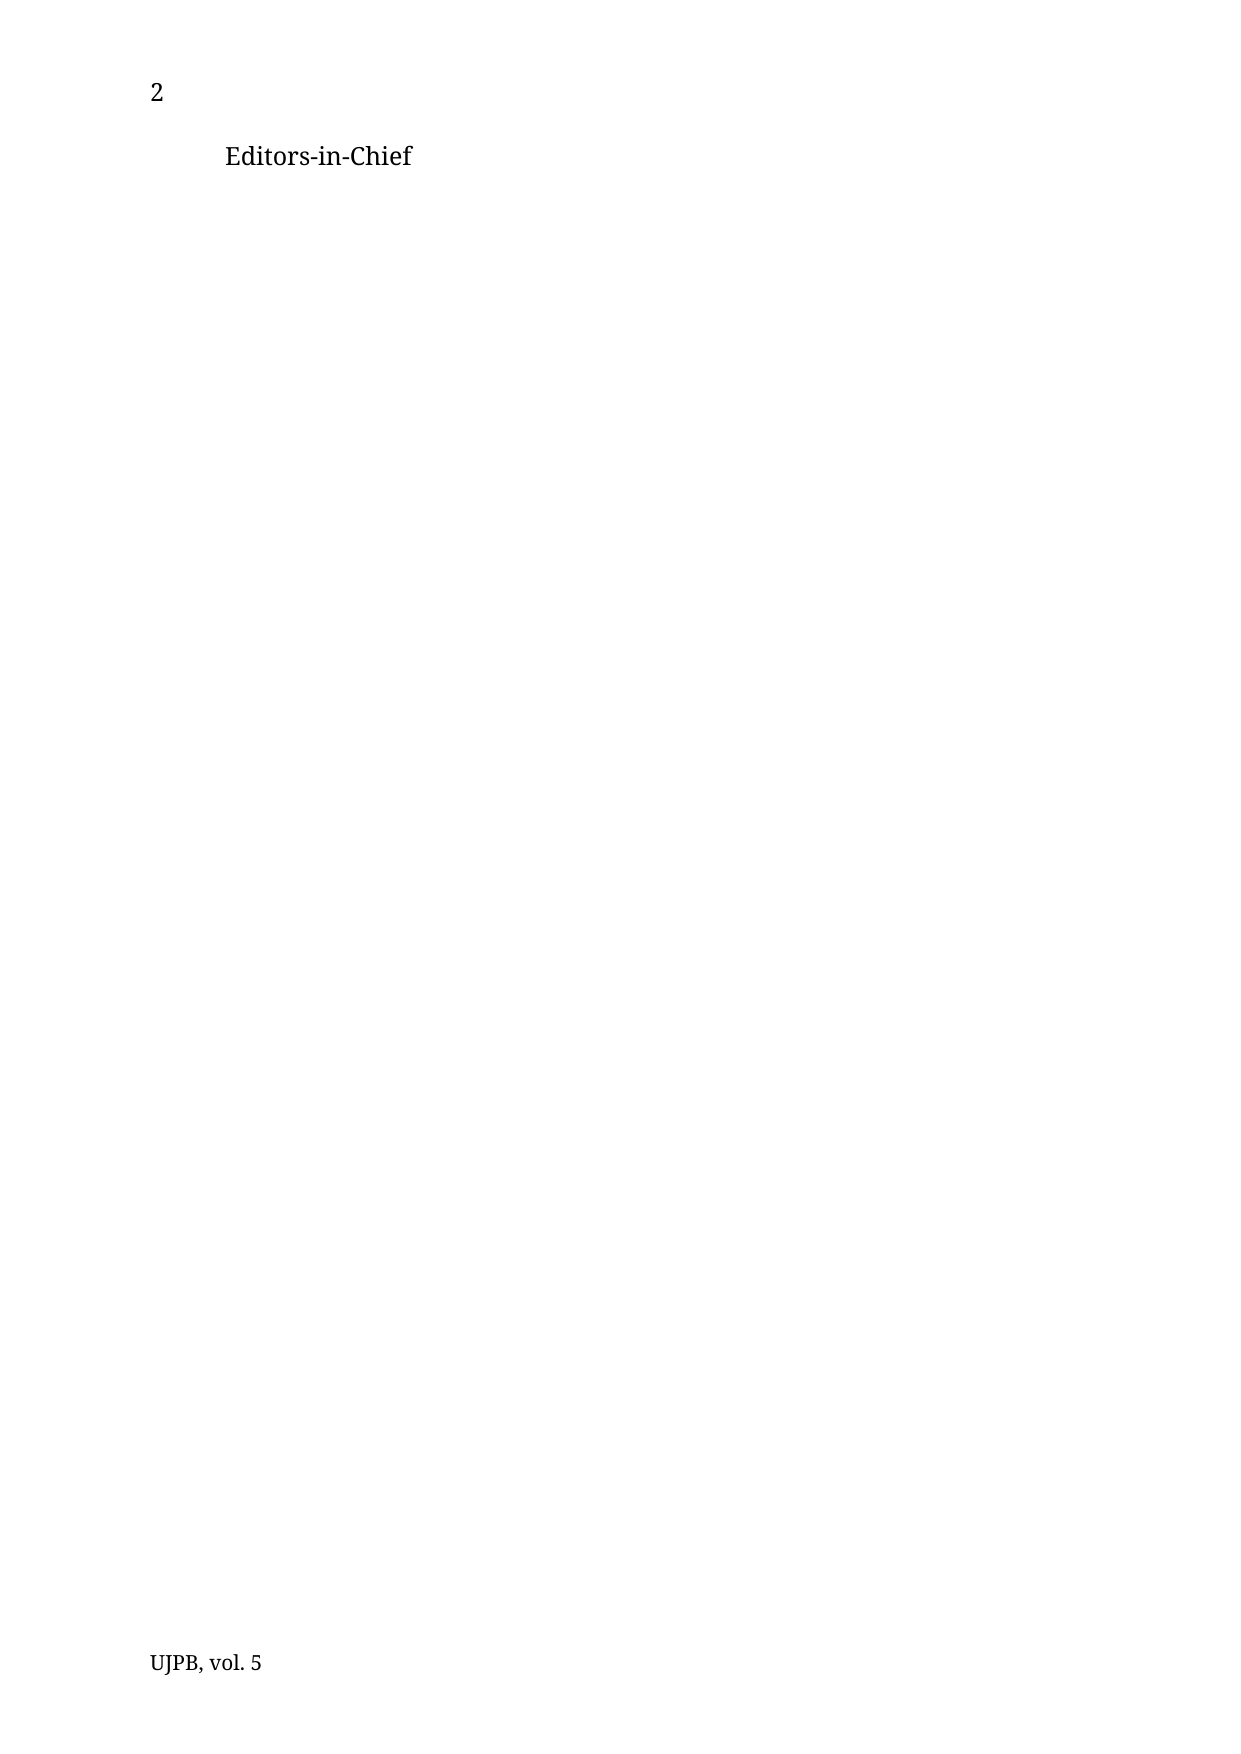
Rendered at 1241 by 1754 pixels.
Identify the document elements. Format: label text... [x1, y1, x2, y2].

text Editors-in-Chief [150, 139, 1091, 173]
